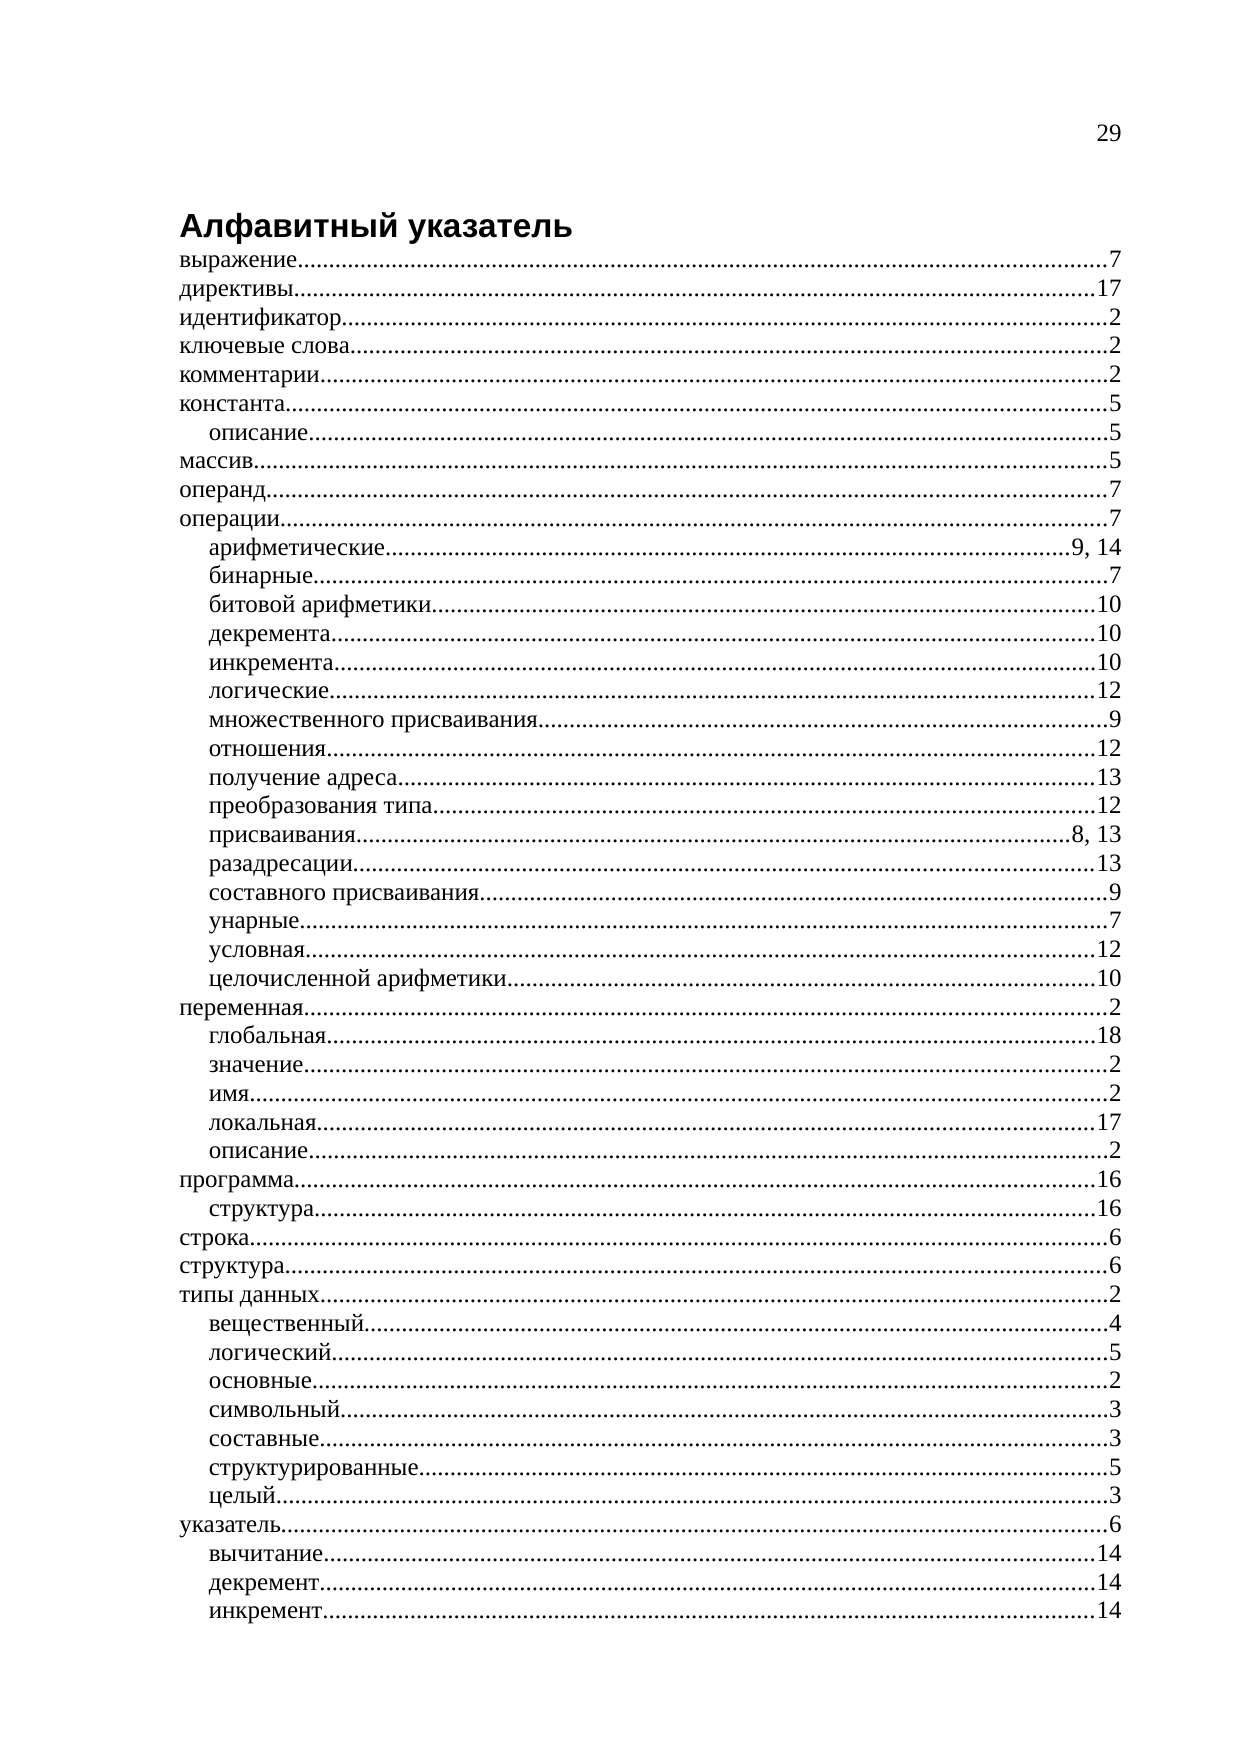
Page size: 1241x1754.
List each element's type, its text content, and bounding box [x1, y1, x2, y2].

text локальная 17 [208, 1107, 1121, 1136]
text структура 16 [208, 1193, 1121, 1222]
text описание 2 [208, 1136, 1121, 1164]
text типы данных 2 [179, 1279, 1121, 1308]
text получение адреса 13 [208, 762, 1121, 791]
text логический 5 [208, 1337, 1121, 1366]
text инкремента 10 [208, 647, 1121, 676]
text глобальная 18 [208, 1021, 1121, 1049]
text отношения 12 [208, 733, 1121, 762]
text множественного присваивания 9 [208, 704, 1121, 733]
text целый 3 [208, 1481, 1121, 1509]
text выражение 7 [179, 244, 1121, 273]
text вычитание 14 [208, 1538, 1121, 1567]
text целочисленной арифметики 10 [208, 963, 1121, 992]
text составного присваивания 9 [208, 877, 1121, 906]
text операции 7 [179, 503, 1121, 532]
text декремента 10 [208, 618, 1121, 647]
text символьный 3 [208, 1394, 1121, 1423]
text константа 5 [179, 388, 1121, 417]
text строка 6 [179, 1222, 1121, 1251]
text условная 12 [208, 934, 1121, 963]
text разадресации 13 [208, 848, 1121, 877]
text идентификатор 2 [179, 302, 1121, 331]
subtitle Алфавитный указатель [179, 206, 1121, 244]
text битовой арифметики 10 [208, 589, 1121, 618]
text основные 2 [208, 1366, 1121, 1394]
text имя 2 [208, 1078, 1121, 1107]
text переменная 2 [179, 992, 1121, 1021]
text программа 16 [179, 1164, 1121, 1193]
text преобразования типа 12 [208, 791, 1121, 819]
text декремент 14 [208, 1567, 1121, 1596]
text составные 3 [208, 1423, 1121, 1452]
text указатель 6 [179, 1509, 1121, 1538]
text описание 5 [208, 417, 1121, 446]
text структура 6 [179, 1251, 1121, 1279]
text бинарные 7 [208, 561, 1121, 589]
text присваивания 8, 13 [208, 819, 1121, 848]
text инкремент 14 [208, 1596, 1121, 1624]
text вещественный 4 [208, 1308, 1121, 1337]
text значение 2 [208, 1049, 1121, 1078]
text структурированные 5 [208, 1452, 1121, 1481]
text массив 5 [179, 446, 1121, 474]
text унарные 7 [208, 906, 1121, 934]
text арифметические 9, 14 [208, 532, 1121, 561]
text операнд 7 [179, 474, 1121, 503]
text логические 12 [208, 676, 1121, 704]
text комментарии 2 [179, 359, 1121, 388]
text директивы 17 [179, 273, 1121, 302]
text ключевые слова 2 [179, 331, 1121, 359]
